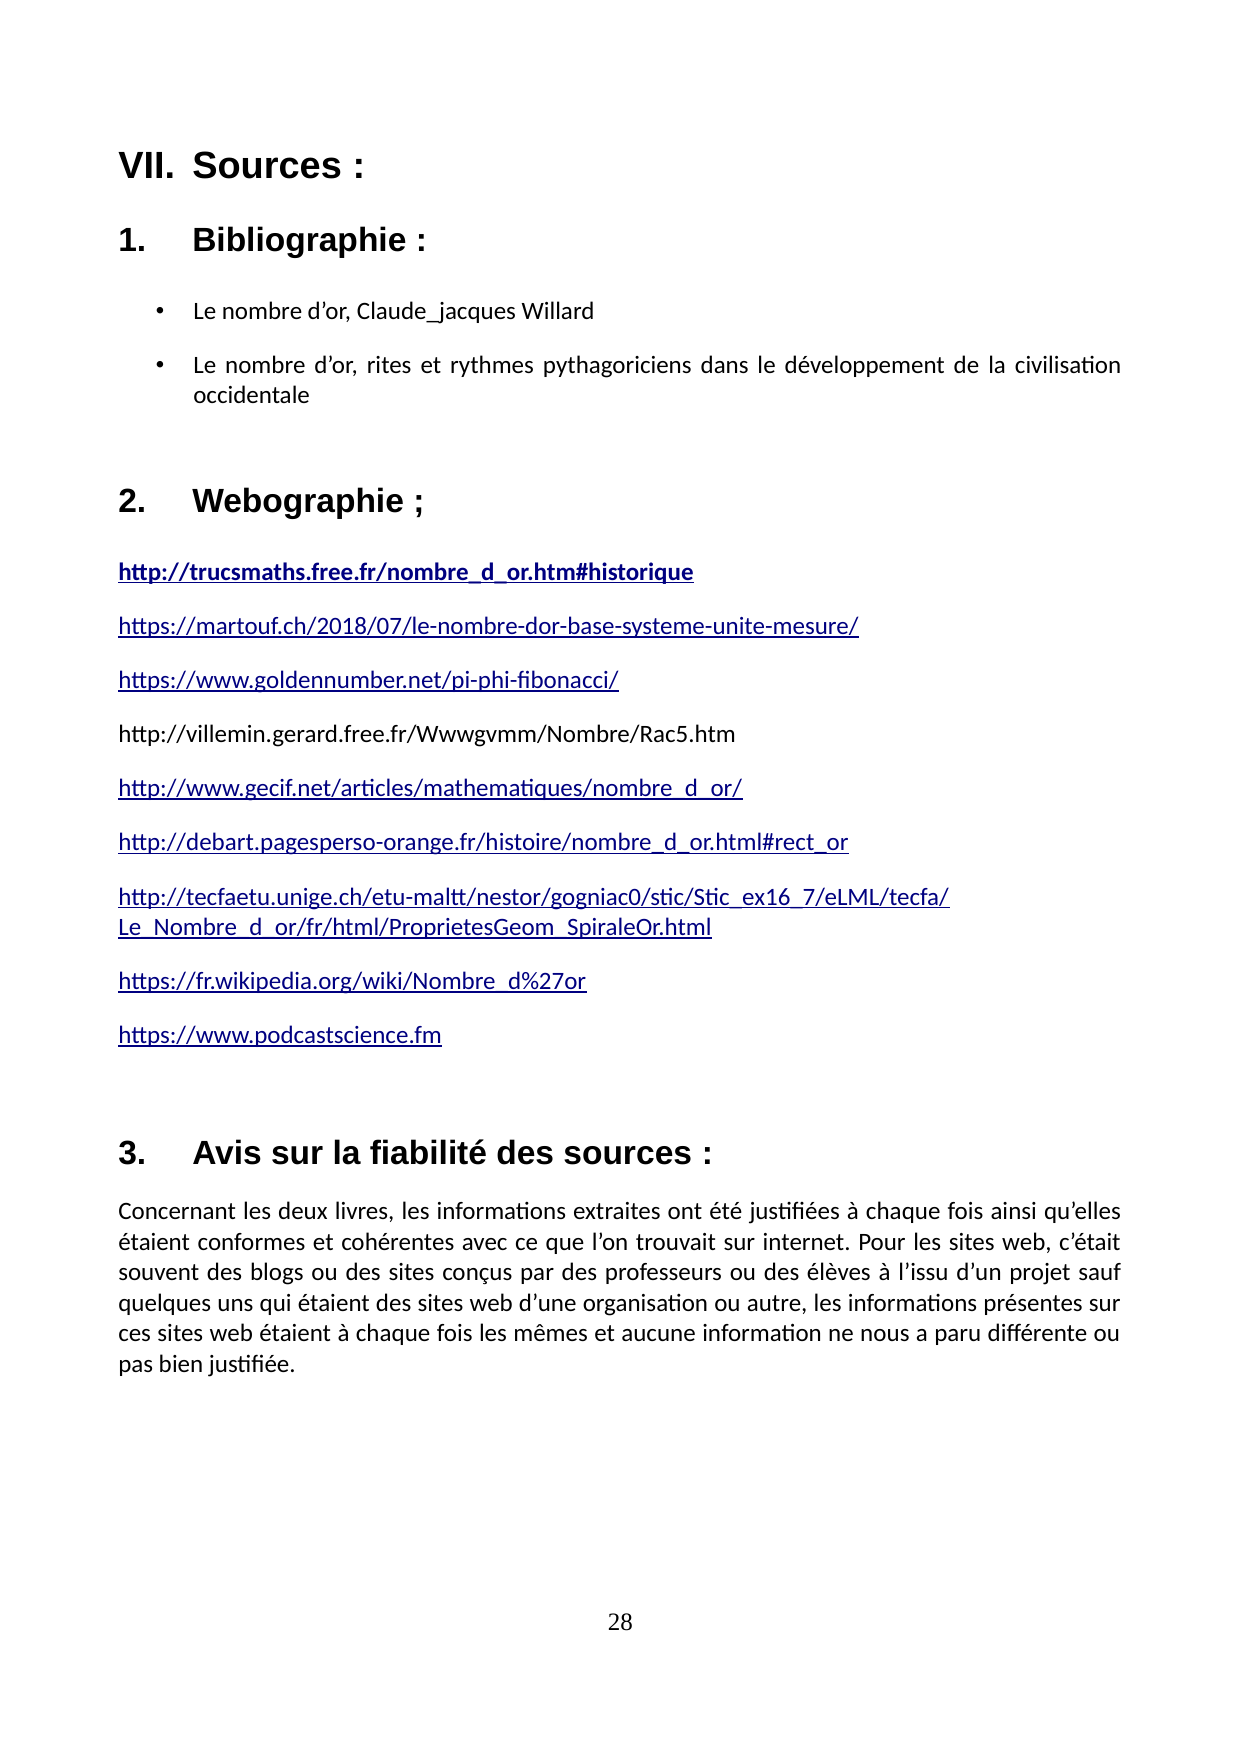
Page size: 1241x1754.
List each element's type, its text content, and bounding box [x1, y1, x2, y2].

text http://debart.pagesperso-orange.fr/histoire/nombre_d_or.html#rect_or [118, 826, 1122, 857]
text Concernant les deux livres, les informations extraites ont été justifiées à chaque fois ainsi qu’elles étaient conformes et cohérentes avec ce que l’on trouvait sur internet. Pour les sites web, c’était souvent des blogs ou des sites conçus par des professeurs ou des élèves à l’issu d’un projet sauf quelques uns qui étaient des sites web d’une organisation ou autre, les informations présentes sur ces sites web étaient à chaque fois les mêmes et aucune information ne nous a paru différente ou pas bien justifiée. [118, 1196, 1122, 1379]
subtitle Avis sur la fiabilité des sources : [118, 1133, 1122, 1171]
text https://www.goldennumber.net/pi-phi-fibonacci/ [118, 664, 1122, 694]
text http://trucsmaths.free.fr/nombre_d_or.htm#historique [118, 556, 1122, 586]
subtitle Sources : [118, 143, 1122, 187]
subtitle Webographie ; [118, 481, 1122, 519]
text http://tecfaetu.unige.ch/etu-maltt/nestor/gogniac0/stic/Stic_ex16_7/eLML/tecfa/Le_Nombre_d_or/fr/html/ProprietesGeom_SpiraleOr.html [118, 881, 1122, 942]
list Le nombre d’or, rites et rythmes pythagoriciens dans le développement de la civilisation occidentale [156, 349, 1122, 410]
text https://fr.wikipedia.org/wiki/Nombre_d%27or [118, 965, 1122, 996]
list Le nombre d’or, Claude_jacques Willard [156, 295, 1122, 325]
text https://martouf.ch/2018/07/le-nombre-dor-base-systeme-unite-mesure/ [118, 610, 1122, 640]
subtitle Bibliographie : [118, 220, 1122, 259]
text http://villemin.gerard.free.fr/Wwwgvmm/Nombre/Rac5.htm [118, 718, 1122, 749]
text https://www.podcastscience.fm [118, 1019, 1122, 1050]
text http://www.gecif.net/articles/mathematiques/nombre_d_or/ [118, 772, 1122, 803]
